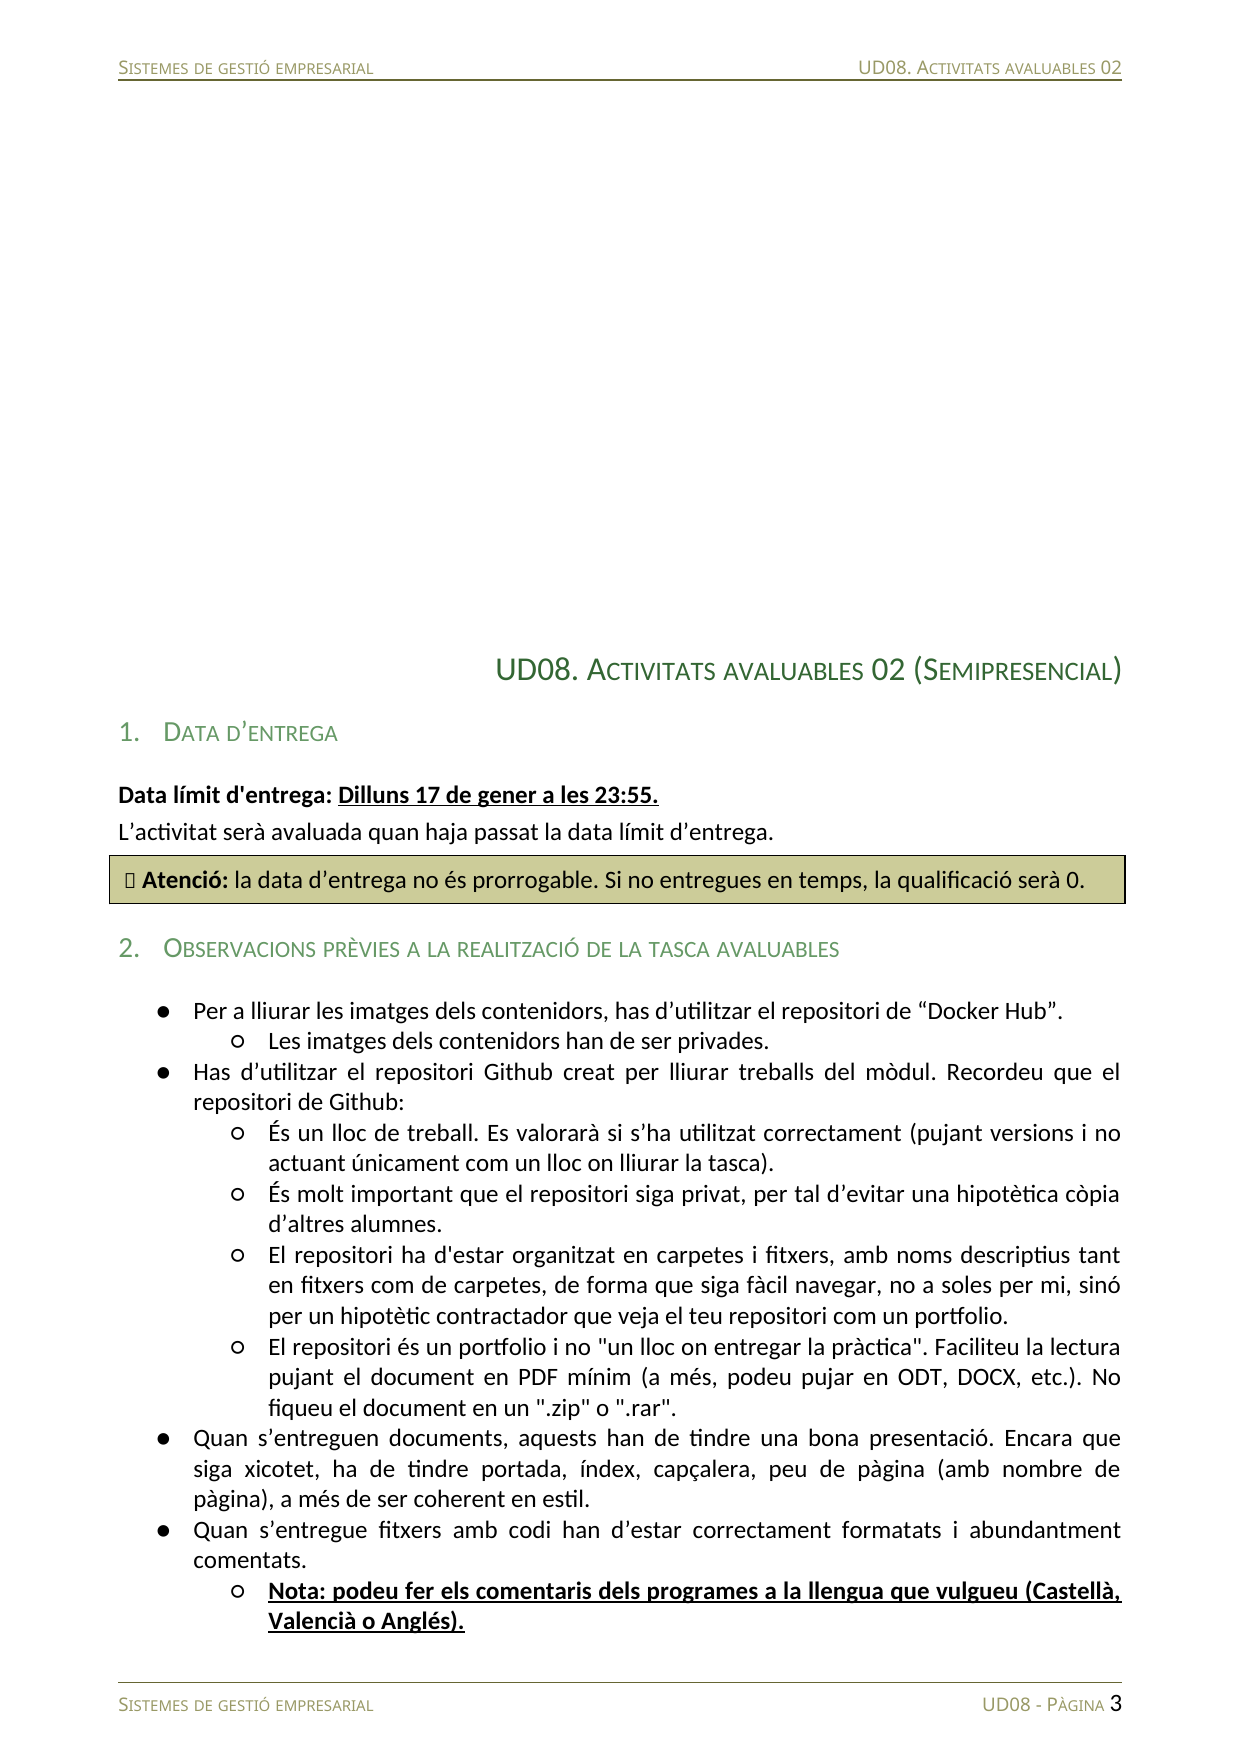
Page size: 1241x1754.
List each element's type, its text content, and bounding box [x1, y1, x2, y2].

text UD08. Activitats avaluables 02 (Semipresencial) [118, 647, 1122, 688]
list El repositori és un portfolio i no "un lloc on entregar la pràctica". Faciliteu la lectura pujant el document en PDF mínim (a més, podeu pujar en ODT, DOCX, etc.). No fiqueu el document en un ".zip" o ".rar". [231, 1331, 1122, 1422]
subtitle Observacions prèvies a la realització de la tasca avaluables [118, 929, 1122, 965]
text L’activitat serà avaluada quan haja passat la data límit d’entrega. [118, 816, 1122, 846]
list Quan s’entregue fitxers amb codi han d’estar correctament formatats i abundantment comentats. [156, 1514, 1122, 1575]
list Has d’utilitzar el repositori Github creat per lliurar treballs del mòdul. Recordeu que el repositori de Github: [156, 1056, 1122, 1117]
text ❕ Atenció: la data d’entrega no és prorrogable. Si no entregues en temps, la qualificació serà 0. [110, 856, 1124, 903]
list Per a lliurar les imatges dels contenidors, has d’utilitzar el repositori de “Docker Hub”. [156, 995, 1122, 1025]
text Data límit d'entrega: Dilluns 17 de gener a les 23:55. [118, 779, 1122, 809]
list El repositori ha d'estar organitzat en carpetes i fitxers, amb noms descriptius tant en fitxers com de carpetes, de forma que siga fàcil navegar, no a soles per mi, sinó per un hipotètic contractador que veja el teu repositori com un portfolio. [231, 1239, 1122, 1331]
list Quan s’entreguen documents, aquests han de tindre una bona presentació. Encara que siga xicotet, ha de tindre portada, índex, capçalera, peu de pàgina (amb nombre de pàgina), a més de ser coherent en estil. [156, 1422, 1122, 1514]
list Les imatges dels contenidors han de ser privades. [231, 1025, 1122, 1056]
subtitle Data d’entrega [118, 713, 1122, 749]
list És molt important que el repositori siga privat, per tal d’evitar una hipotètica còpia d’altres alumnes. [231, 1178, 1122, 1239]
list És un lloc de treball. Es valorarà si s’ha utilitzat correctament (pujant versions i no actuant únicament com un lloc on lliurar la tasca). [231, 1117, 1122, 1178]
list Nota: podeu fer els comentaris dels programes a la llengua que vulgueu (Castellà, Valencià o Anglés). [231, 1575, 1122, 1636]
